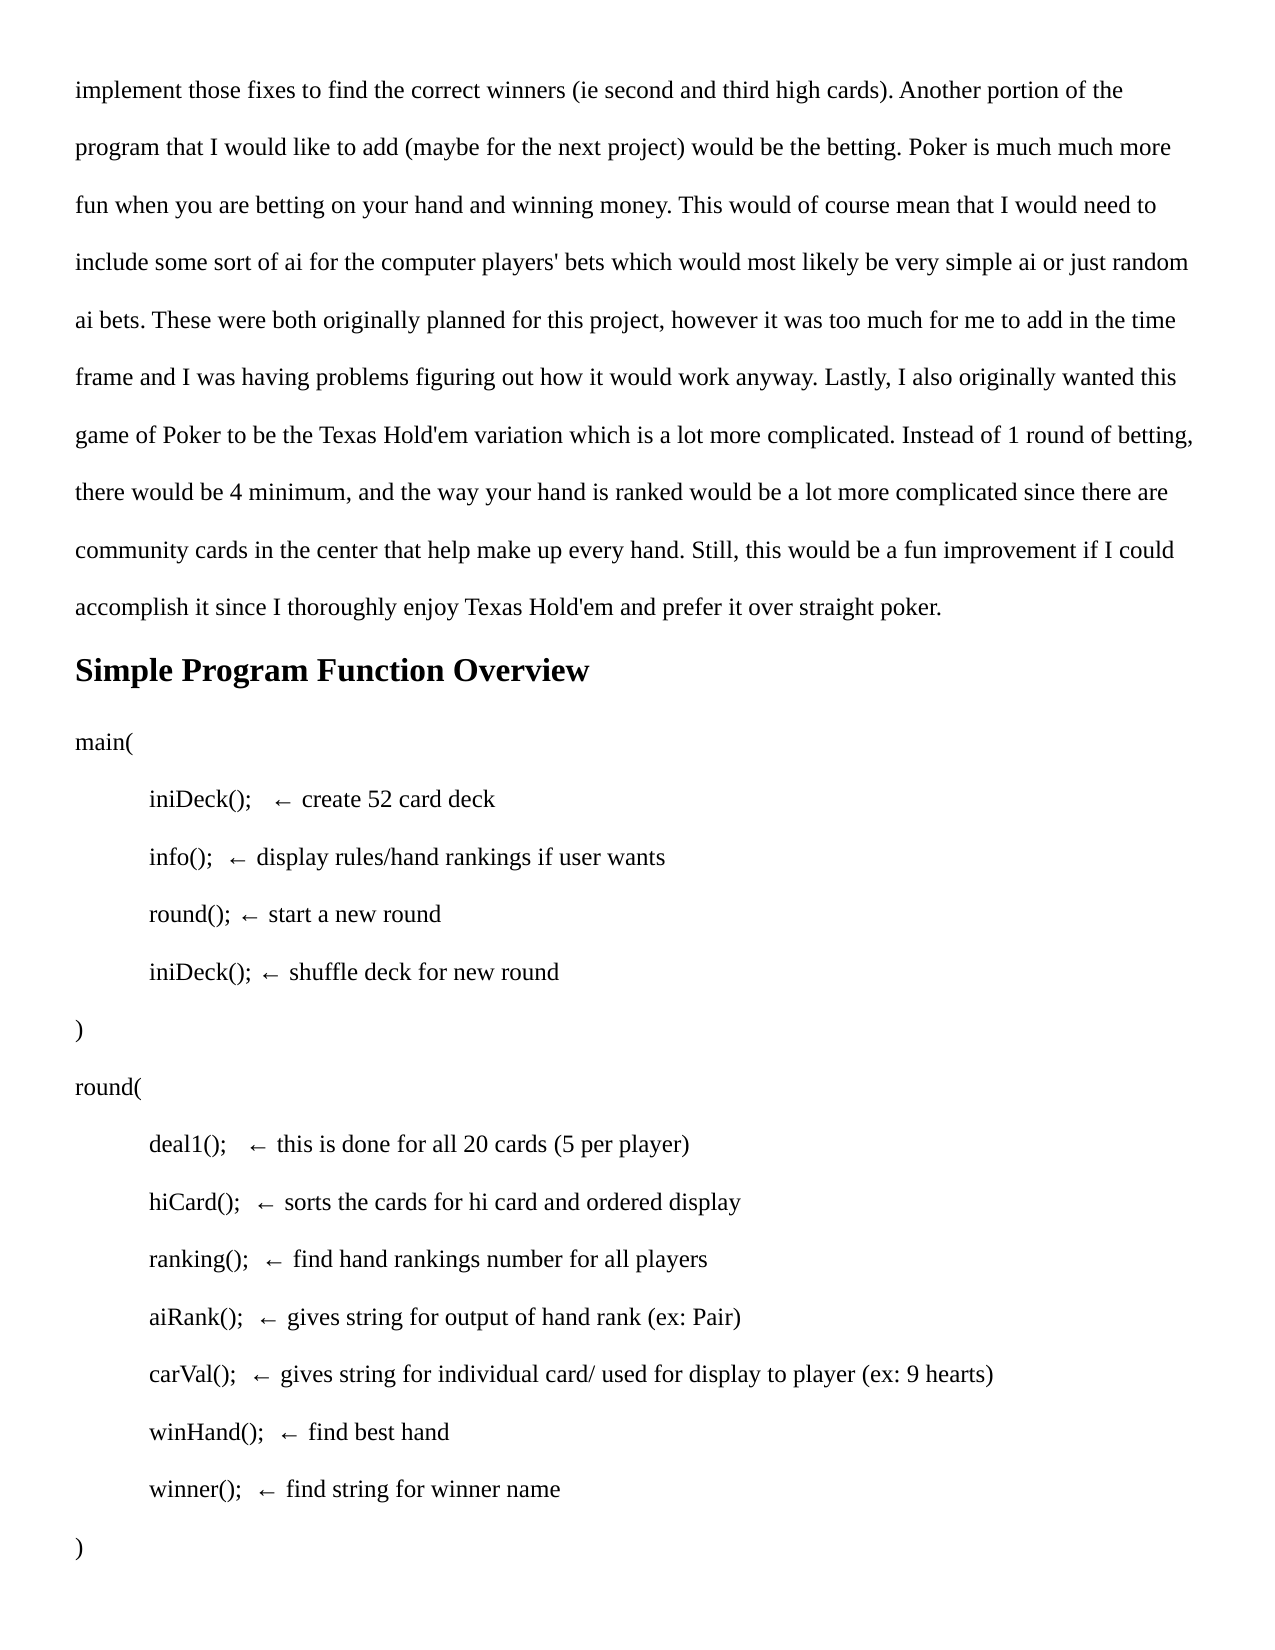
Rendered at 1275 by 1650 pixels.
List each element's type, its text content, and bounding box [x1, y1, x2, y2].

text round(); ← start a new round [75, 899, 1200, 928]
text ) [75, 1014, 1200, 1043]
text hiCard(); ← sorts the cards for hi card and ordered display [75, 1187, 1200, 1215]
text iniDeck(); ← shuffle deck for new round [75, 957, 1200, 985]
text implement those fixes to find the correct winners (ie second and third high cards). Another portion of the program that I would like to add (maybe for the next project) would be the betting. Poker is much much more fun when you are betting on your hand and winning money. This would of course mean that I would need to include some sort of ai for the computer players' bets which would most likely be very simple ai or just random ai bets. These were both originally planned for this project, however it was too much for me to add in the time frame and I was having problems figuring out how it would work anyway. Lastly, I also originally wanted this game of Poker to be the Texas Hold'em variation which is a lot more complicated. Instead of 1 round of betting, there would be 4 minimum, and the way your hand is ranked would be a lot more complicated since there are community cards in the center that help make up every hand. Still, this would be a fun improvement if I could accomplish it since I thoroughly enjoy Texas Hold'em and prefer it over straight poker. [75, 75, 1200, 621]
text Simple Program Function Overview [75, 650, 1200, 688]
text carVal(); ← gives string for individual card/ used for display to player (ex: 9 hearts) [75, 1359, 1200, 1388]
text round( [75, 1072, 1200, 1100]
text iniDeck(); ← create 52 card deck [75, 784, 1200, 813]
text winner(); ← find string for winner name [75, 1474, 1200, 1503]
text deal1(); ← this is done for all 20 cards (5 per player) [75, 1129, 1200, 1158]
text aiRank(); ← gives string for output of hand rank (ex: Pair) [75, 1302, 1200, 1330]
text winHand(); ← find best hand [75, 1417, 1200, 1445]
text info(); ← display rules/hand rankings if user wants [75, 842, 1200, 870]
text ) [75, 1532, 1200, 1560]
text ranking(); ← find hand rankings number for all players [75, 1244, 1200, 1273]
text main( [75, 727, 1200, 755]
